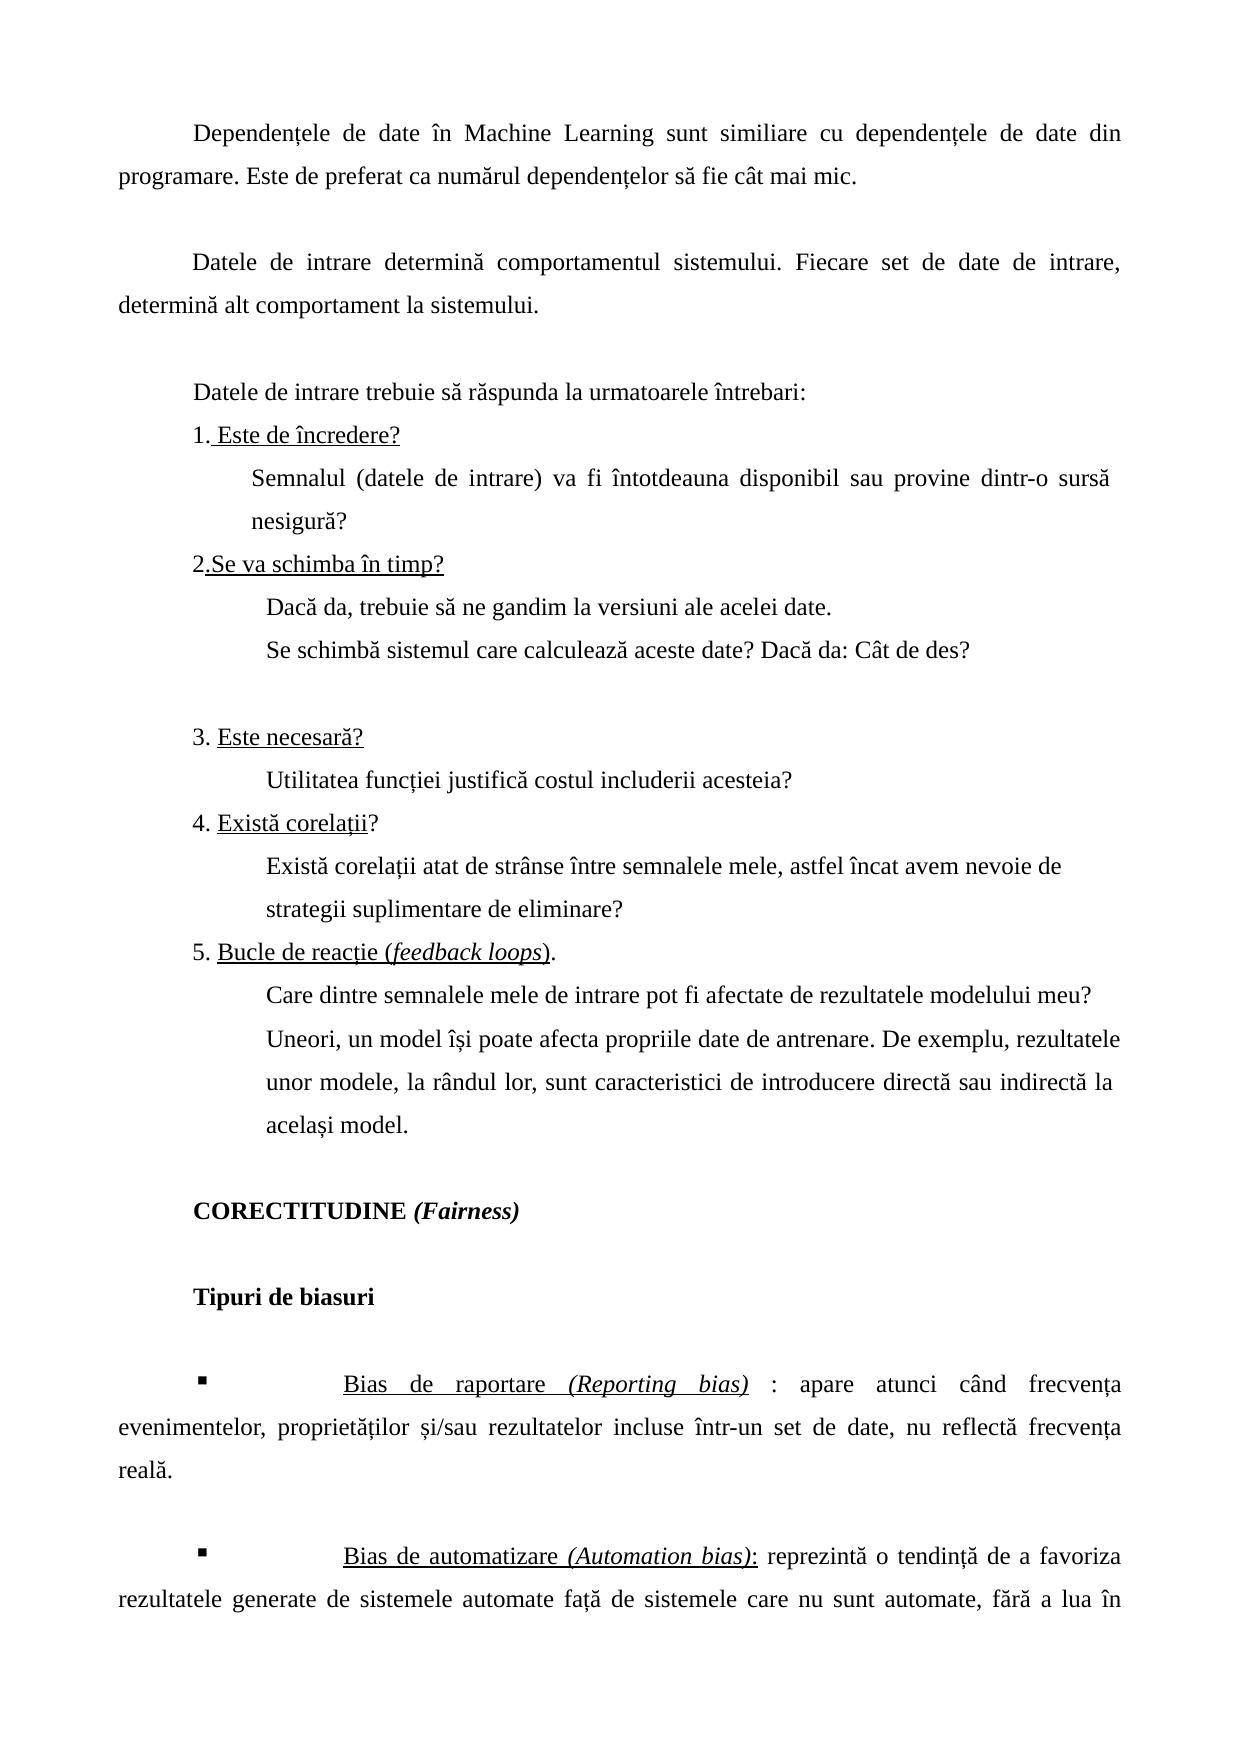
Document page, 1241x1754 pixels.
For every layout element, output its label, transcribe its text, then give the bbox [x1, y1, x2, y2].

text 5. Bucle de reacție (feedback loops). [118, 937, 1122, 966]
text 3. Este necesară? [118, 722, 1122, 751]
text 4. Există corelații? [118, 808, 1122, 837]
text Datele de intrare determină comportamentul sistemului. Fiecare set de date de intrare, determină alt comportament la sistemului. [118, 247, 1122, 319]
list Bias de automatizare (Automation bias): reprezintă o tendință de a favoriza rezultatele generate de sistemele automate față de sistemele care nu sunt automate, fără a lua în [118, 1541, 1122, 1613]
text 2.Se va schimba în timp? [118, 549, 1122, 578]
list Bias de raportare (Reporting bias) : apare atunci când frecvența evenimentelor, proprietăților și/sau rezultatelor incluse într-un set de date, nu reflectă frecvența reală. [118, 1369, 1122, 1484]
text Se schimbă sistemul care calculează aceste date? Dacă da: Cât de des? [118, 636, 1122, 664]
text Uneori, un model își poate afecta propriile date de antrenare. De exemplu, rezultatele unor modele, la rândul lor, sunt caracteristici de introducere directă sau indirectă la același model. [118, 1024, 1122, 1139]
text Dependențele de date în Machine Learning sunt similiare cu dependențele de date din programare. Este de preferat ca numărul dependențelor să fie cât mai mic. [118, 118, 1122, 190]
text Semnalul (datele de intrare) va fi întotdeauna disponibil sau provine dintr-o sursă nesigură? [177, 463, 1122, 535]
text CORECTITUDINE (Fairness) [118, 1196, 1122, 1225]
text Există corelații atat de strânse între semnalele mele, astfel încat avem nevoie de strategii suplimentare de eliminare? [118, 851, 1122, 923]
text Tipuri de biasuri [118, 1282, 1122, 1311]
text 1. Este de încredere? [118, 420, 1122, 449]
text Care dintre semnalele mele de intrare pot fi afectate de rezultatele modelului meu? [118, 981, 1122, 1009]
text Datele de intrare trebuie să răspunda la urmatoarele întrebari: [118, 377, 1122, 406]
text Dacă da, trebuie să ne gandim la versiuni ale acelei date. [118, 592, 1122, 621]
text Utilitatea funcției justifică costul includerii acesteia? [118, 765, 1122, 794]
